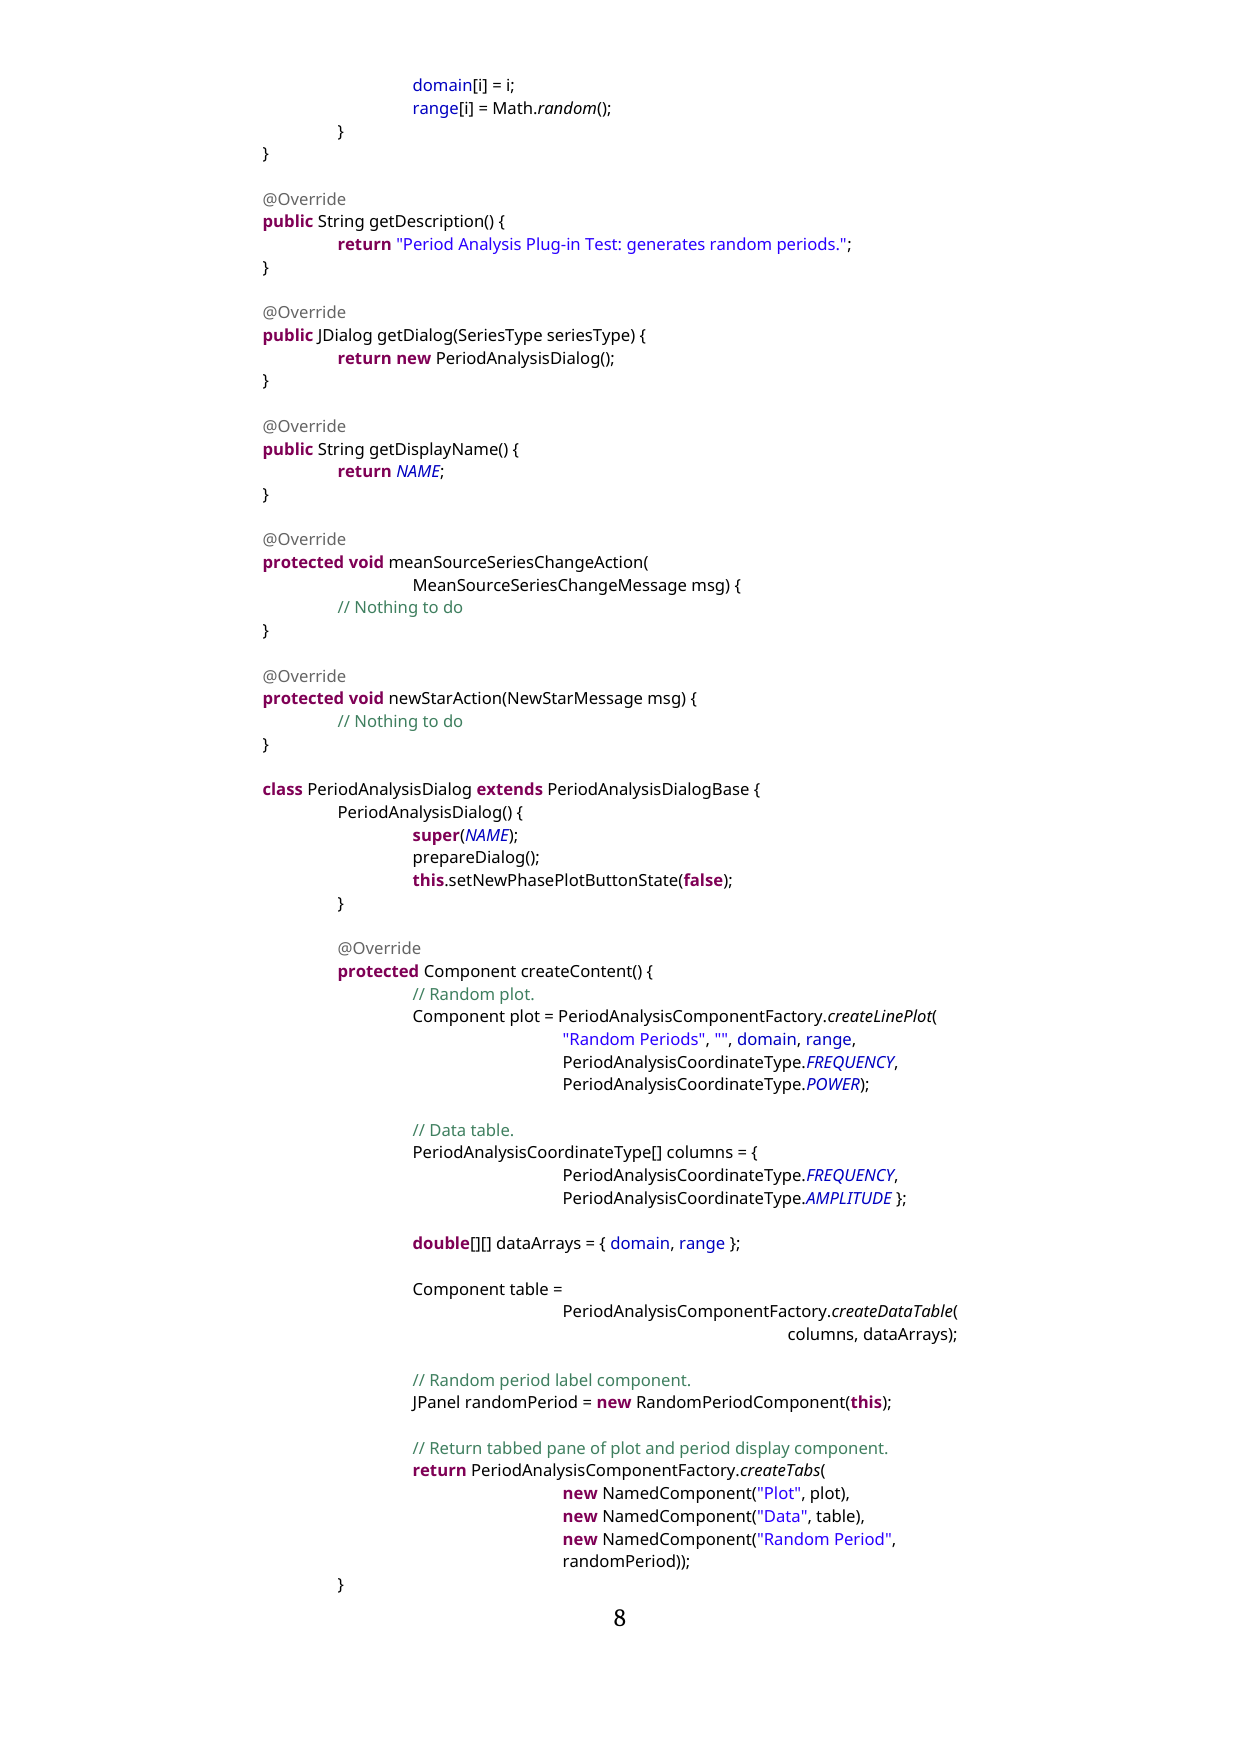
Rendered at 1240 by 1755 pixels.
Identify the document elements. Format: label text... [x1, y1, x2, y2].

text prepareDialog(); [187, 846, 1052, 868]
text @Override [187, 528, 1052, 551]
text PeriodAnalysisCoordinateType[] columns = { [187, 1141, 1052, 1164]
text double[][] dataArrays = { domain, range }; [187, 1232, 1052, 1254]
text class PeriodAnalysisDialog extends PeriodAnalysisDialogBase { [187, 778, 1052, 800]
text "Random Periods", "", domain, range, [187, 1027, 1052, 1050]
text range[i] = Math.random(); [187, 96, 1052, 119]
text } [187, 619, 1052, 641]
text public JDialog getDialog(SeriesType seriesType) { [187, 323, 1052, 346]
text protected void meanSourceSeriesChangeAction( [187, 551, 1052, 573]
text // Data table. [187, 1118, 1052, 1141]
text } [187, 891, 1052, 914]
text @Override [187, 664, 1052, 687]
text new NamedComponent("Plot", plot), [187, 1482, 1052, 1504]
text JPanel randomPeriod = new RandomPeriodComponent(this); [187, 1391, 1052, 1413]
text super(NAME); [187, 823, 1052, 846]
text Component plot = PeriodAnalysisComponentFactory.createLinePlot( [187, 1005, 1052, 1027]
text columns, dataArrays); [187, 1323, 1052, 1345]
text return "Period Analysis Plug-in Test: generates random periods."; [187, 233, 1052, 255]
text new NamedComponent("Random Period", [487, 1527, 1052, 1550]
text domain[i] = i; [187, 74, 1052, 96]
text public String getDisplayName() { [187, 437, 1052, 460]
text return NAME; [187, 460, 1052, 482]
text @Override [187, 187, 1052, 210]
text PeriodAnalysisCoordinateType.POWER); [187, 1073, 1052, 1096]
text PeriodAnalysisCoordinateType.FREQUENCY, [187, 1164, 1052, 1186]
text public String getDescription() { [187, 210, 1052, 233]
text Component table = [187, 1277, 1052, 1300]
text return new PeriodAnalysisDialog(); [187, 346, 1052, 369]
text } [187, 732, 1052, 755]
text } [187, 369, 1052, 392]
text // Random period label component. [187, 1368, 1052, 1391]
text } [187, 1572, 1052, 1595]
text protected Component createContent() { [187, 959, 1052, 982]
text // Return tabbed pane of plot and period display component. [187, 1436, 1052, 1459]
text @Override [187, 414, 1052, 437]
text @Override [187, 937, 1052, 959]
text randomPeriod)); [187, 1550, 1052, 1572]
text } [187, 255, 1052, 278]
text // Nothing to do [187, 709, 1052, 732]
text MeanSourceSeriesChangeMessage msg) { [187, 573, 1052, 596]
text PeriodAnalysisCoordinateType.FREQUENCY, [187, 1050, 1052, 1073]
text // Random plot. [187, 982, 1052, 1005]
text protected void newStarAction(NewStarMessage msg) { [187, 687, 1052, 709]
text new NamedComponent("Data", table), [487, 1504, 1052, 1527]
text PeriodAnalysisCoordinateType.AMPLITUDE }; [187, 1186, 1052, 1209]
text // Nothing to do [187, 596, 1052, 619]
text @Override [187, 301, 1052, 323]
text } [187, 119, 1052, 142]
text } [187, 482, 1052, 505]
text } [187, 142, 1052, 164]
text PeriodAnalysisComponentFactory.createDataTable( [487, 1300, 1052, 1323]
text return PeriodAnalysisComponentFactory.createTabs( [187, 1459, 1052, 1482]
text PeriodAnalysisDialog() { [187, 800, 1052, 823]
text this.setNewPhasePlotButtonState(false); [187, 868, 1052, 891]
